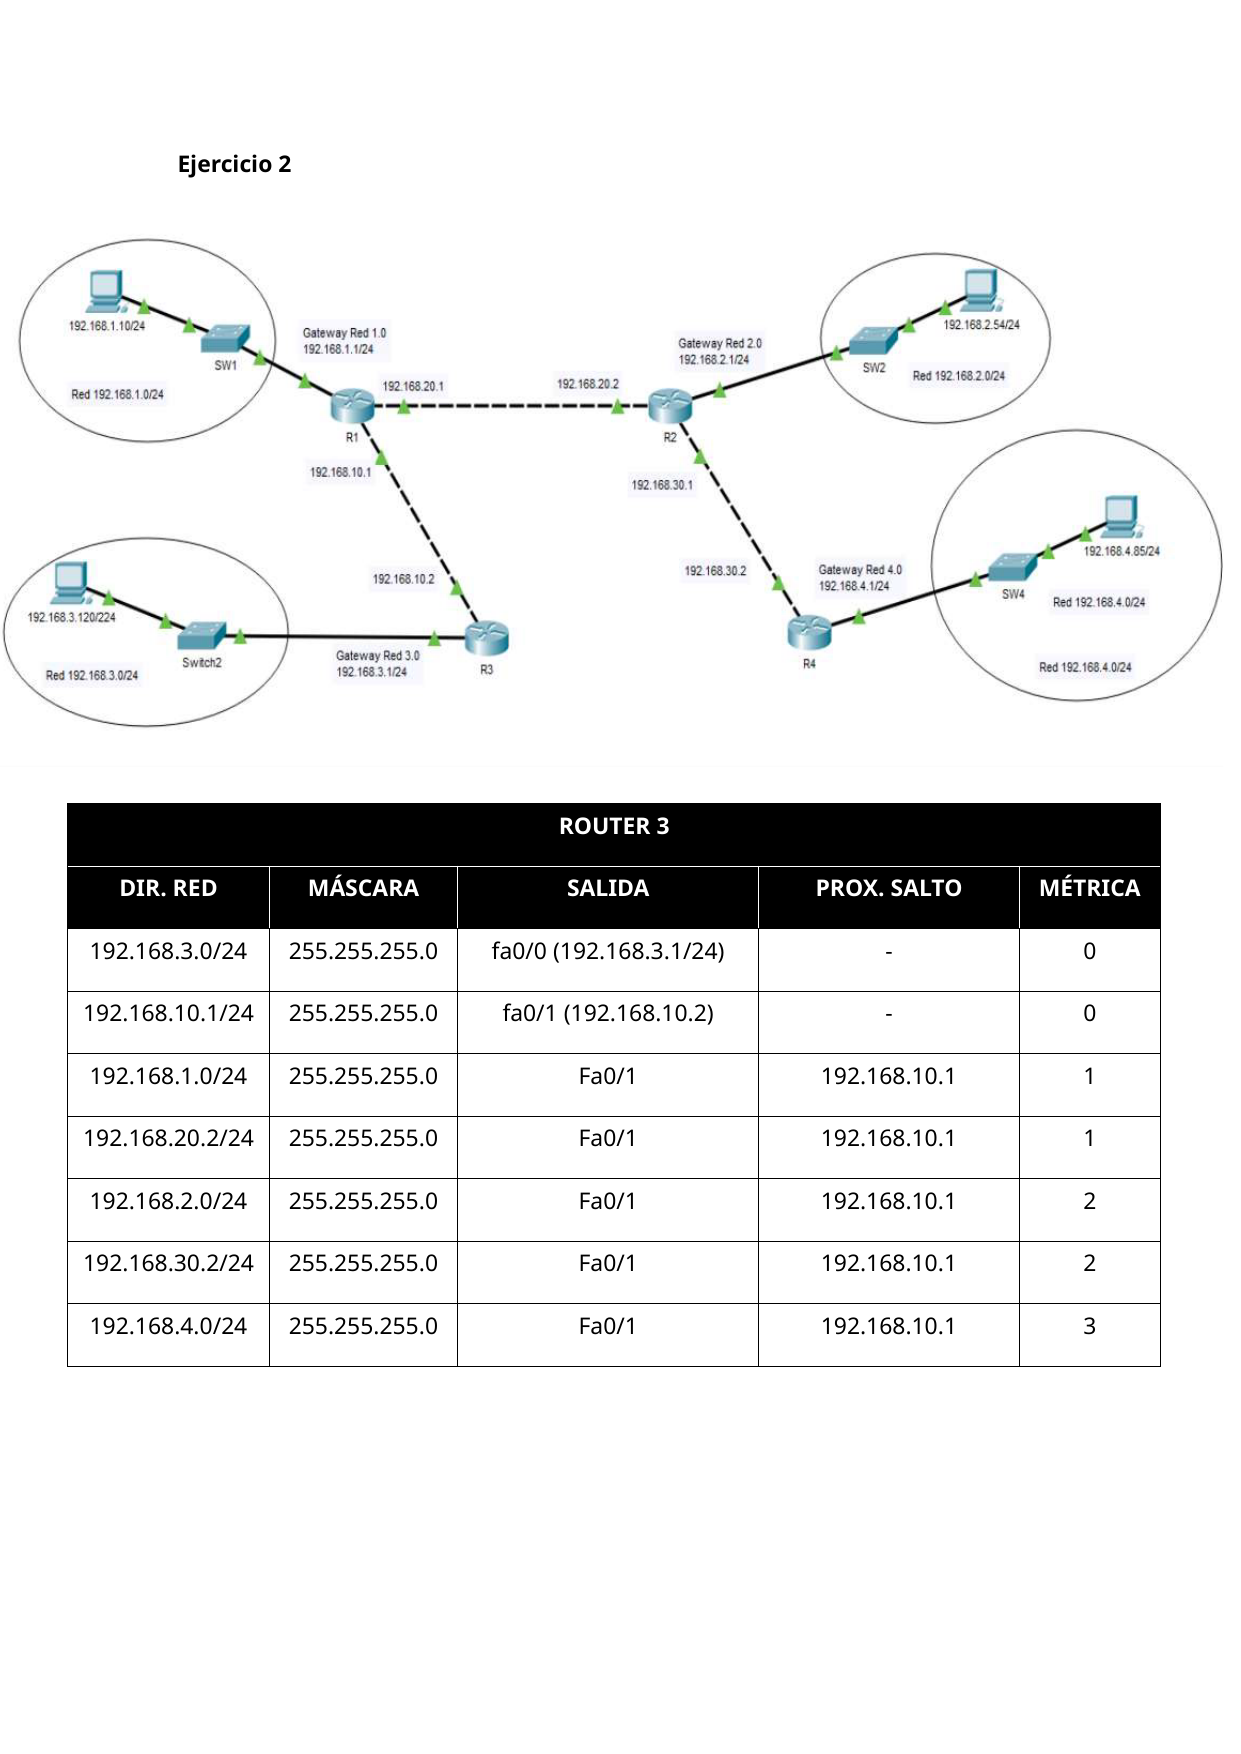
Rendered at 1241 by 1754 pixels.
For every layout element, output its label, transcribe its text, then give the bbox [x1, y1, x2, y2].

table_cell 255.255.255.0 [270, 992, 457, 1053]
text Ejercicio 2 [177, 148, 1063, 179]
table_cell 255.255.255.0 [270, 1179, 457, 1241]
table_cell DIR. RED [68, 867, 269, 928]
table_cell fa0/1 (192.168.10.2) [458, 992, 758, 1053]
table_cell 255.255.255.0 [270, 1054, 457, 1116]
table_cell 192.168.10.1 [759, 1054, 1019, 1116]
table_cell 192.168.3.0/24 [68, 929, 269, 991]
table_cell 3 [1020, 1304, 1160, 1366]
table_cell Fa0/1 [458, 1179, 758, 1241]
table_cell 255.255.255.0 [270, 1117, 457, 1178]
table_cell 0 [1020, 929, 1160, 991]
table_cell SALIDA [458, 867, 758, 928]
table_header ROUTER 3 [68, 804, 1160, 866]
table_cell Fa0/1 [458, 1054, 758, 1116]
table_cell 192.168.2.0/24 [68, 1179, 269, 1241]
table_cell 192.168.10.1 [759, 1179, 1019, 1241]
table_cell 192.168.4.0/24 [68, 1304, 269, 1366]
table_cell 1 [1020, 1054, 1160, 1116]
table_cell 1 [1020, 1117, 1160, 1178]
table_cell Fa0/1 [458, 1242, 758, 1303]
table_cell 2 [1020, 1179, 1160, 1241]
table_cell 192.168.30.2/24 [68, 1242, 269, 1303]
table_cell 0 [1020, 992, 1160, 1053]
table_cell - [759, 992, 1019, 1053]
table_cell Fa0/1 [458, 1304, 758, 1366]
table_cell PROX. SALTO [759, 867, 1019, 928]
table_cell 255.255.255.0 [270, 929, 457, 991]
table_cell MÉTRICA [1020, 867, 1160, 928]
table_cell 192.168.10.1 [759, 1117, 1019, 1178]
table_cell 192.168.10.1 [759, 1304, 1019, 1366]
table_cell 192.168.20.2/24 [68, 1117, 269, 1178]
table_cell fa0/0 (192.168.3.1/24) [458, 929, 758, 991]
table_cell 255.255.255.0 [270, 1242, 457, 1303]
table_cell - [759, 929, 1019, 991]
table_cell 192.168.10.1/24 [68, 992, 269, 1053]
table_cell MÁSCARA [270, 867, 457, 928]
table_cell Fa0/1 [458, 1117, 758, 1178]
table_cell 192.168.1.0/24 [68, 1054, 269, 1116]
table_cell 2 [1020, 1242, 1160, 1303]
table_cell 255.255.255.0 [270, 1304, 457, 1366]
table_cell 192.168.10.1 [759, 1242, 1019, 1303]
